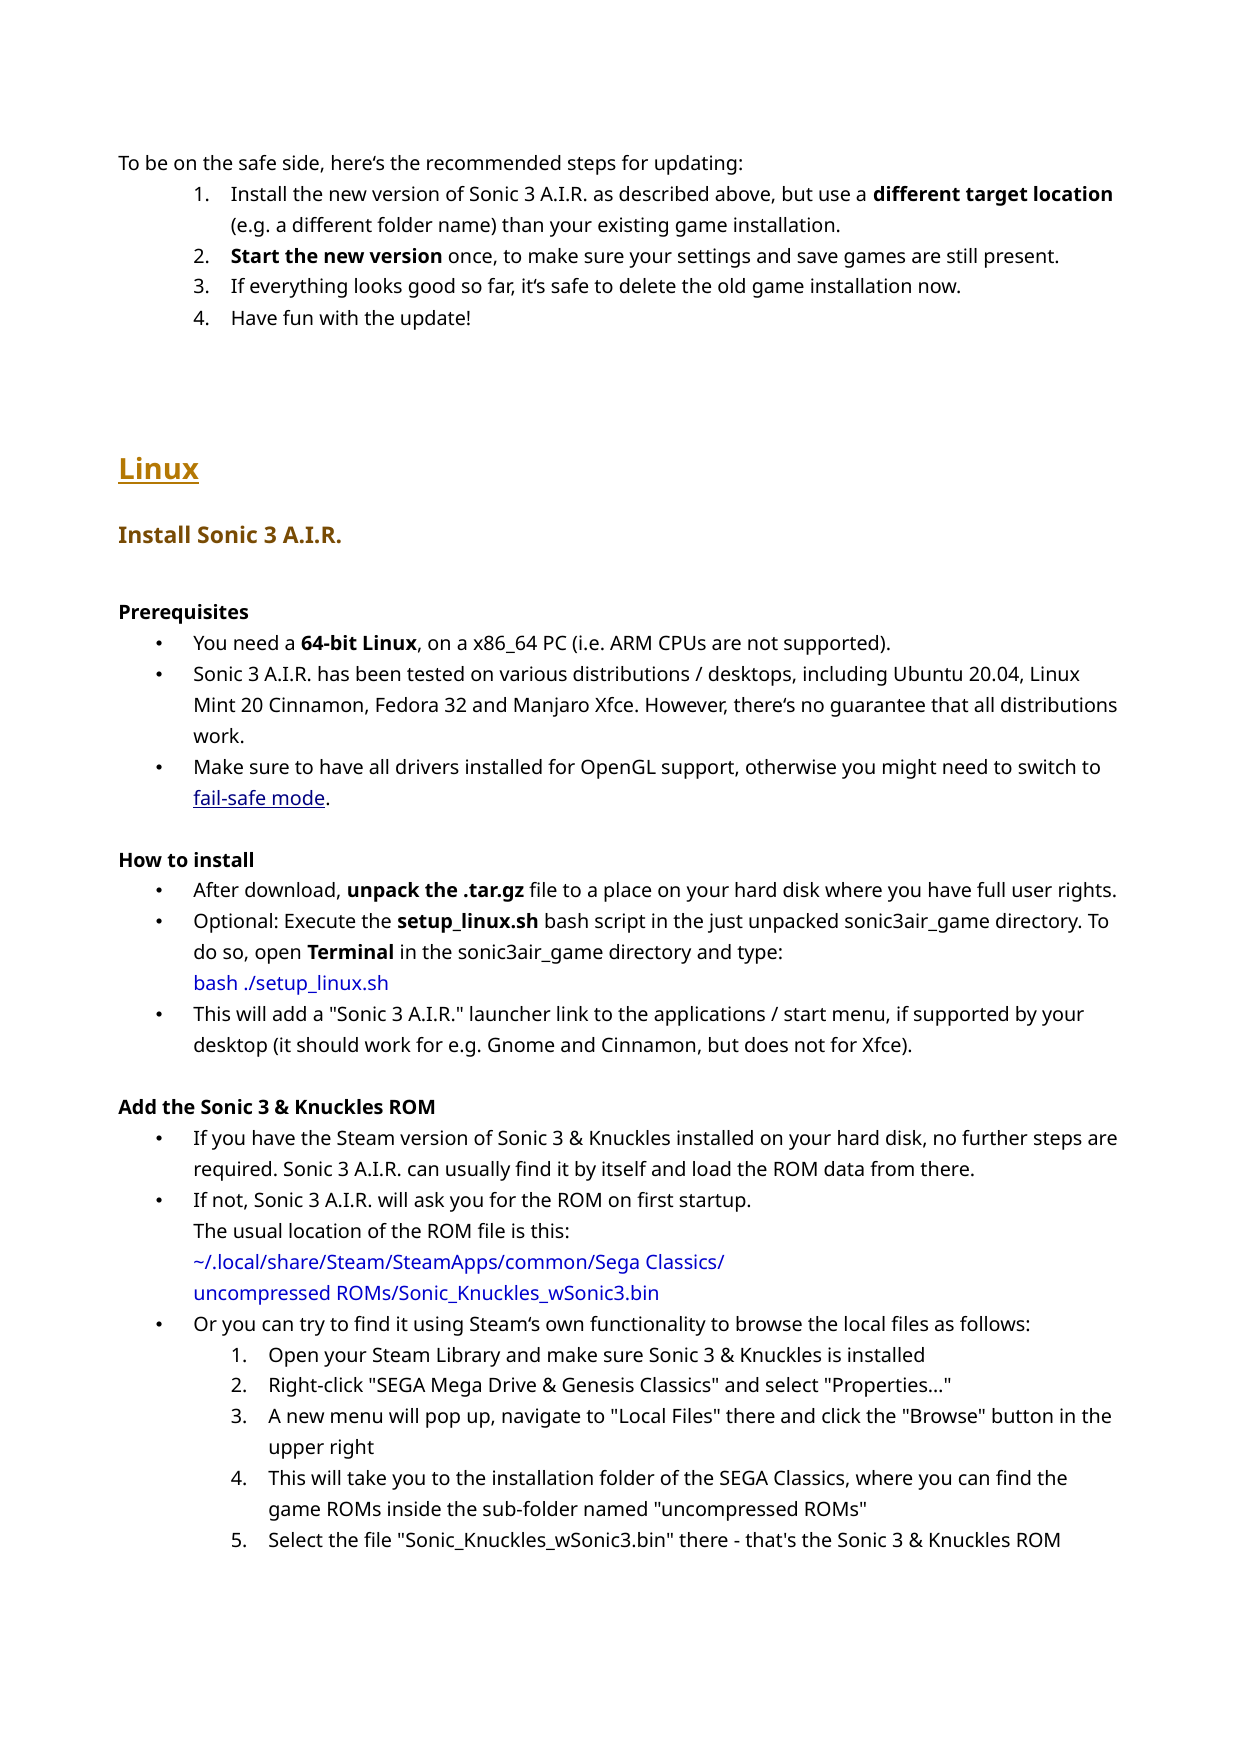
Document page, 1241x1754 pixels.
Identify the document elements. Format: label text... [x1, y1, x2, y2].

text How to install [118, 846, 1122, 873]
list Start the new version once, to make sure your settings and save games are still present. [193, 242, 1122, 269]
list If everything looks good so far, it‘s safe to delete the old game installation now. [193, 273, 1122, 300]
list Or you can try to find it using Steam‘s own functionality to browse the local files as follows: [156, 1310, 1122, 1337]
list Sonic 3 A.I.R. has been tested on various distributions / desktops, including Ubuntu 20.04, Linux Mint 20 Cinnamon, Fedora 32 and Manjaro Xfce. However, there‘s no guarantee that all distributions work. [156, 660, 1122, 749]
list Select the file "Sonic_Knuckles_wSonic3.bin" there - that's the Sonic 3 & Knuckles ROM [231, 1526, 1122, 1553]
list This will add a "Sonic 3 A.I.R." launcher link to the applications / start menu, if supported by your desktop (it should work for e.g. Gnome and Cinnamon, but does not for Xfce). [156, 1001, 1122, 1058]
list A new menu will pop up, navigate to "Local Files" there and click the "Browse" button in the upper right [231, 1403, 1122, 1461]
list If not, Sonic 3 A.I.R. will ask you for the ROM on first startup. The usual location of the ROM file is this: ~/.local/share/Steam/SteamApps/common/Sega Classics/ uncompressed ROMs/Sonic_Knuckles_wSonic3.bin [156, 1186, 1122, 1306]
list Right-click "SEGA Mega Drive & Genesis Classics" and select "Properties…" [231, 1372, 1122, 1399]
list You need a 64-bit Linux, on a x86_64 PC (i.e. ARM CPUs are not supported). [156, 629, 1122, 656]
list This will take you to the installation folder of the SEGA Classics, where you can find the game ROMs inside the sub-folder named "uncompressed ROMs" [231, 1464, 1122, 1522]
list Make sure to have all drivers installed for OpenGL support, otherwise you might need to switch to fail-safe mode. [156, 753, 1122, 811]
list If you have the Steam version of Sonic 3 & Knuckles installed on your hard disk, no further steps are required. Sonic 3 A.I.R. can usually find it by itself and load the ROM data from there. [156, 1124, 1122, 1182]
list Install the new version of Sonic 3 A.I.R. as described above, but use a different target location (e.g. a different folder name) than your existing game installation. [193, 180, 1122, 238]
subtitle Install Sonic 3 A.I.R. [118, 519, 1122, 550]
list Open your Steam Library and make sure Sonic 3 & Knuckles is installed [231, 1341, 1122, 1368]
list After download, unpack the .tar.gz file to a place on your hard disk where you have full user rights. [156, 877, 1122, 904]
text To be on the safe side, here‘s the recommended steps for updating: [118, 149, 1122, 176]
subtitle Linux [118, 448, 1122, 488]
list Optional: Execute the setup_linux.sh bash script in the just unpacked sonic3air_game directory. To do so, open Terminal in the sonic3air_game directory and type: bash ./setup_linux.sh [156, 908, 1122, 997]
text Prerequisites [118, 598, 1122, 625]
list Have fun with the update! [193, 304, 1122, 331]
text Add the Sonic 3 & Knuckles ROM [118, 1093, 1122, 1120]
